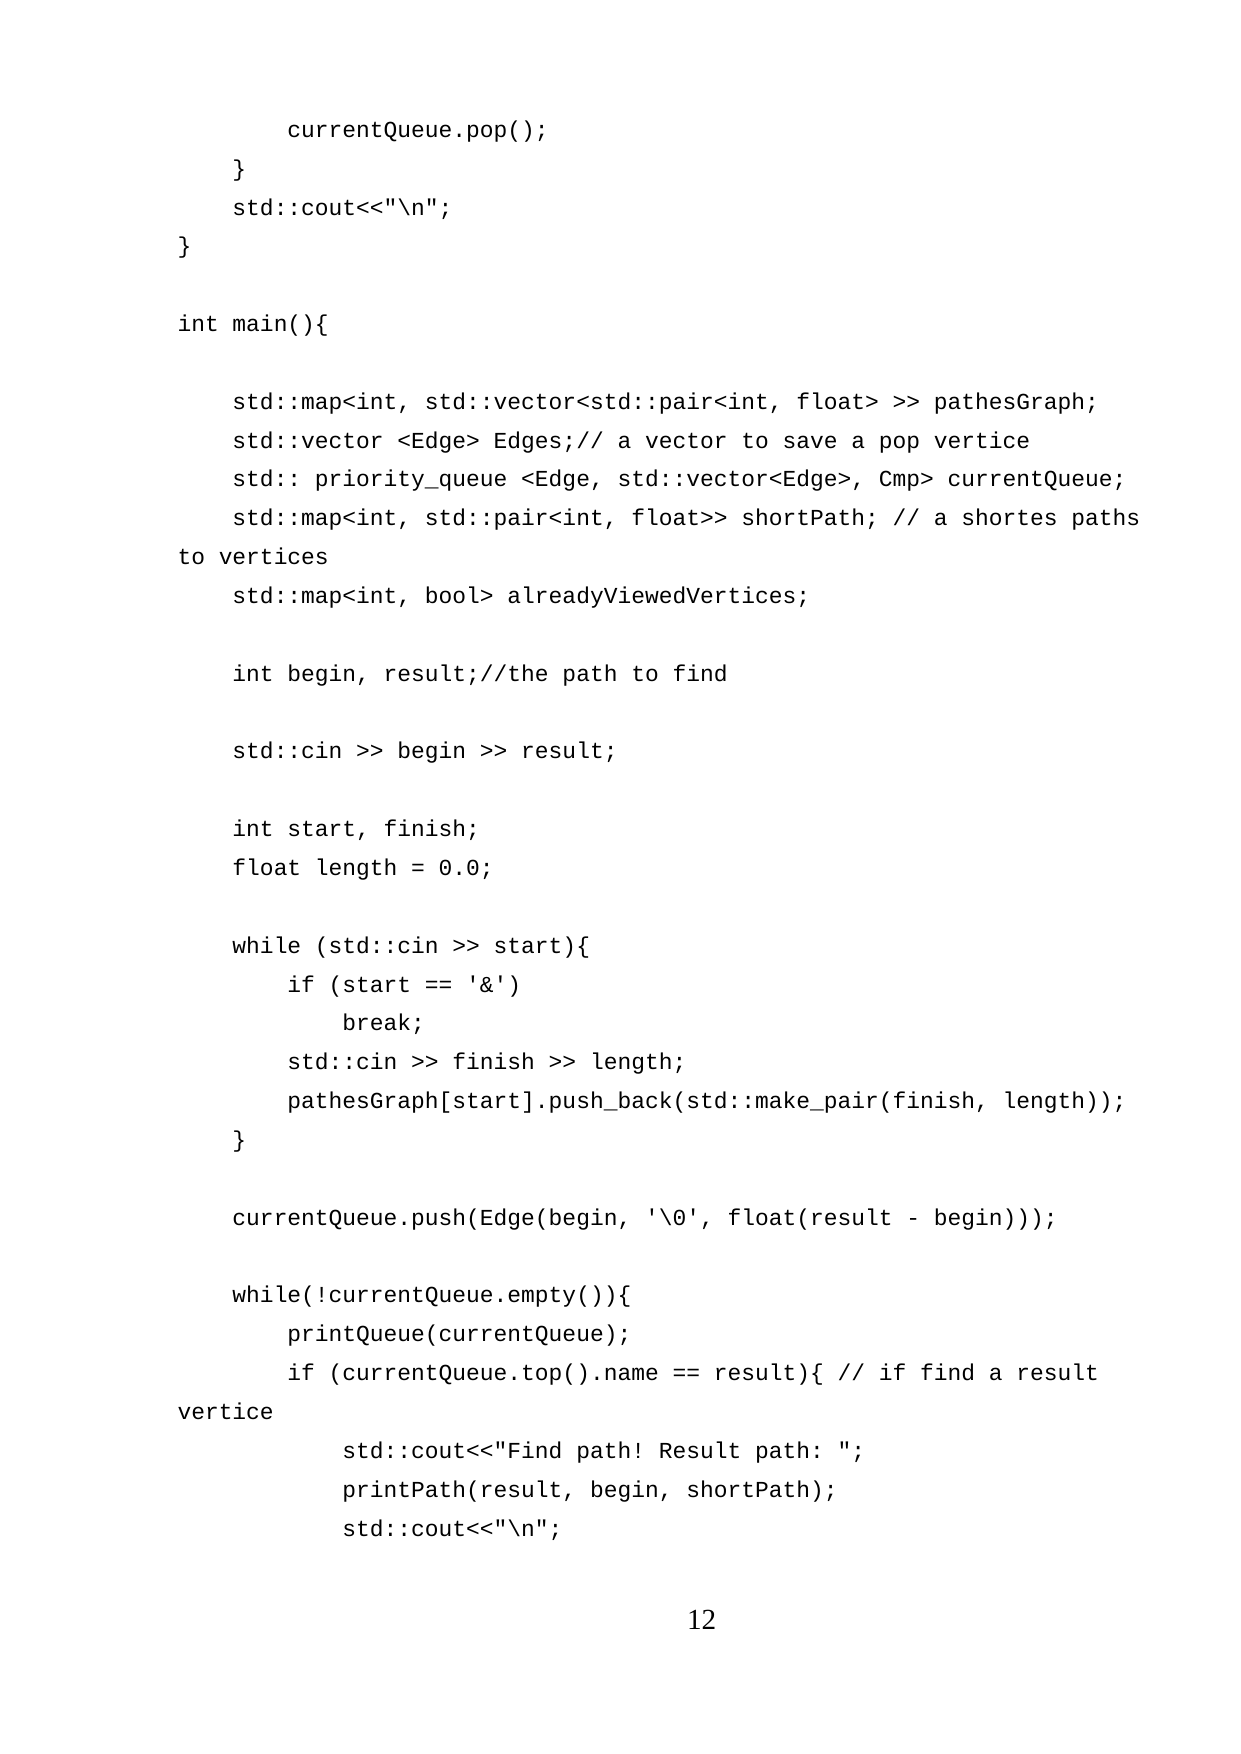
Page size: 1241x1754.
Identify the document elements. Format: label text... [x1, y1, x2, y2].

text currentQueue.pop(); [177, 118, 1152, 144]
text } [177, 1128, 1152, 1154]
text std::cout<<"\n"; [177, 1517, 1152, 1543]
text float length = 0.0; [177, 856, 1152, 882]
text std::map<int, bool> alreadyViewedVertices; [177, 584, 1152, 610]
text std::vector <Edge> Edges;// a vector to save a pop vertice [177, 429, 1152, 455]
text } [177, 235, 1152, 261]
text std::cin >> begin >> result; [177, 740, 1152, 766]
text std:: priority_queue <Edge, std::vector<Edge>, Cmp> currentQueue; [177, 468, 1152, 494]
text } [177, 157, 1152, 183]
text int main(){ [177, 312, 1152, 338]
text currentQueue.push(Edge(begin, '\0', float(result - begin))); [177, 1206, 1152, 1232]
text std::map<int, std::vector<std::pair<int, float> >> pathesGraph; [177, 390, 1152, 416]
text printPath(result, begin, shortPath); [177, 1478, 1152, 1504]
text int begin, result;//the path to find [177, 662, 1152, 688]
text std::map<int, std::pair<int, float>> shortPath; // a shortes paths to vertices [177, 507, 1152, 571]
text int start, finish; [177, 817, 1152, 843]
text std::cout<<"\n"; [177, 196, 1152, 222]
text while (std::cin >> start){ [177, 934, 1152, 960]
text while(!currentQueue.empty()){ [177, 1284, 1152, 1310]
text if (currentQueue.top().name == result){ // if find a result vertice [177, 1361, 1152, 1426]
text pathesGraph[start].push_back(std::make_pair(finish, length)); [177, 1089, 1152, 1115]
text std::cin >> finish >> length; [177, 1051, 1152, 1077]
text std::cout<<"Find path! Result path: "; [177, 1439, 1152, 1465]
text break; [177, 1012, 1152, 1038]
text if (start == '&') [177, 973, 1152, 999]
text printQueue(currentQueue); [177, 1323, 1152, 1348]
